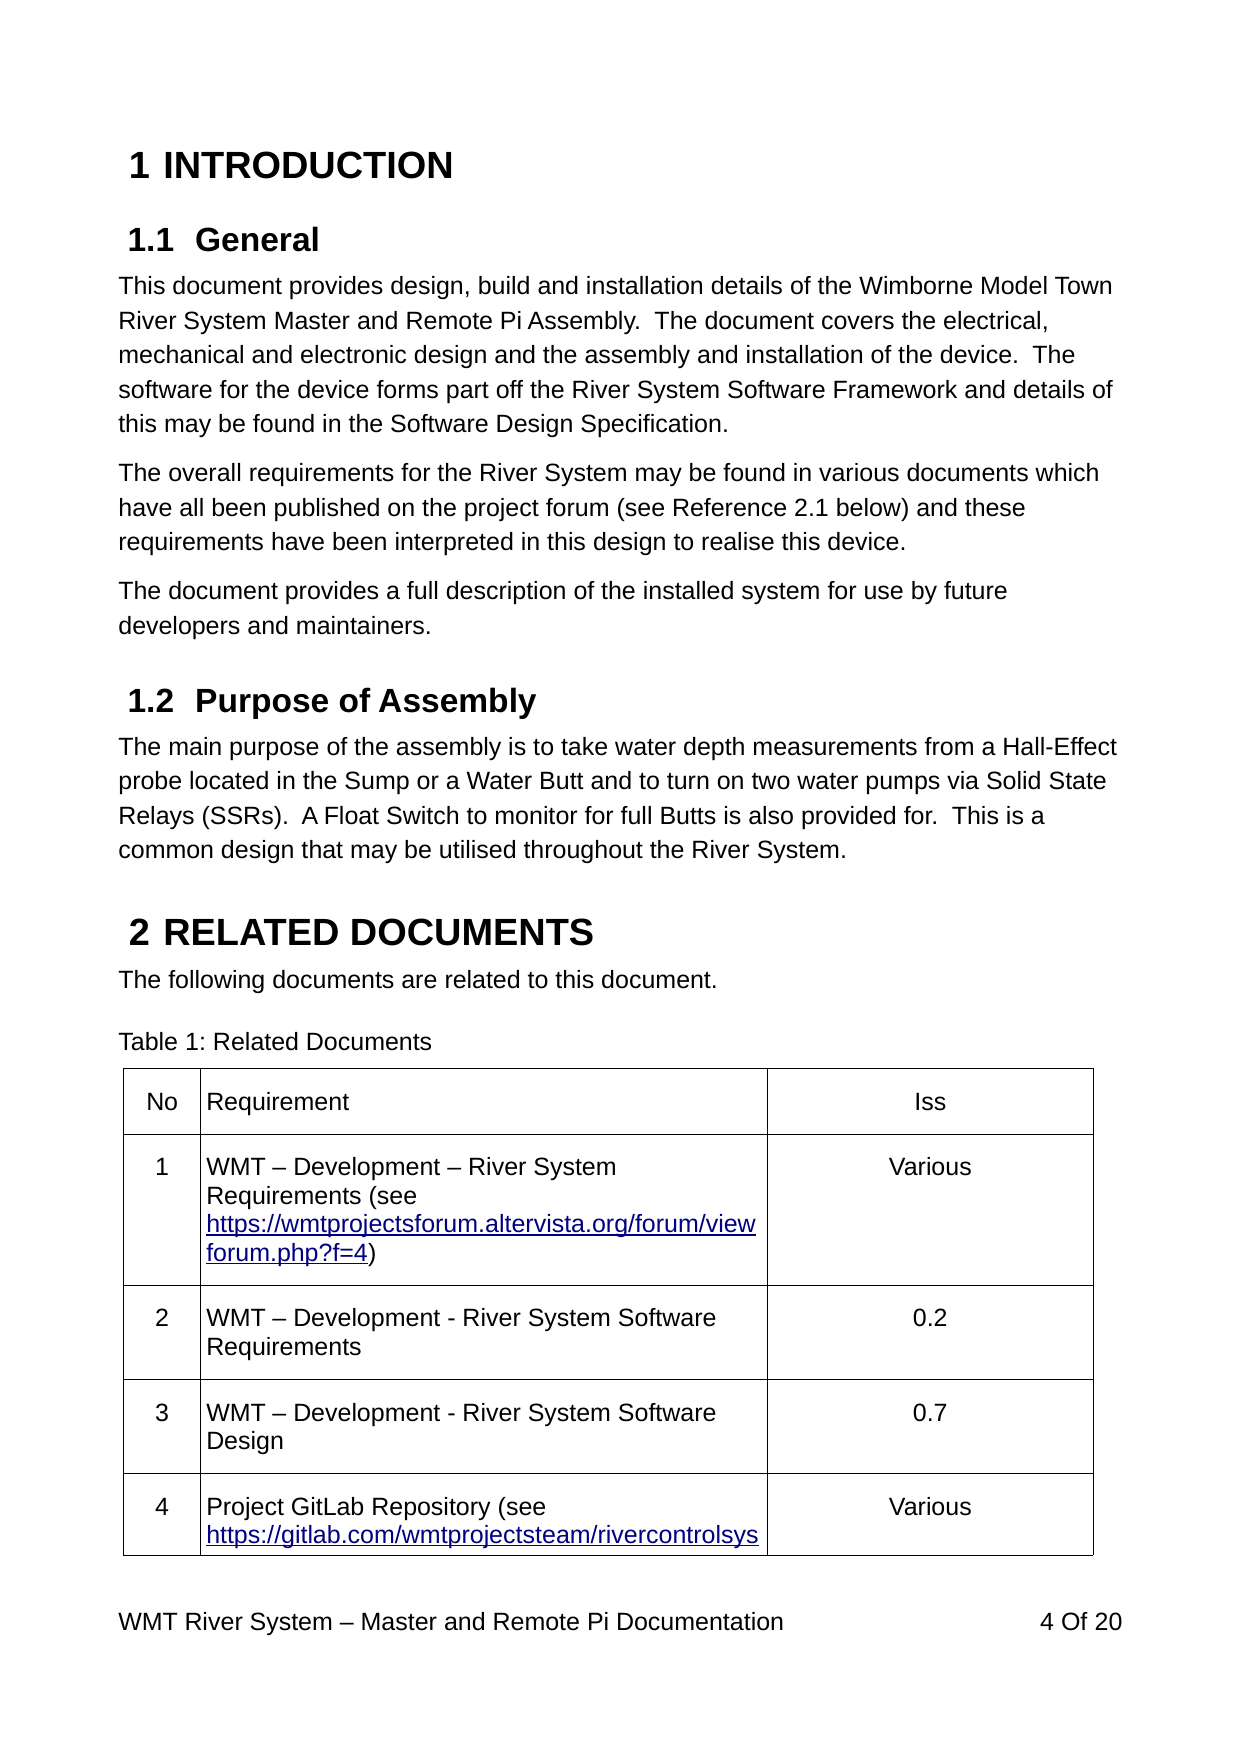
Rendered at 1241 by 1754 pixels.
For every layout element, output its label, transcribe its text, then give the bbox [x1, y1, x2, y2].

text The document provides a full description of the installed system for use by future developers and maintainers. [118, 576, 1122, 639]
table_cell 2 [124, 1286, 200, 1379]
table_cell Various [768, 1474, 1093, 1555]
table_cell 3 [124, 1380, 200, 1473]
table_cell Project GitLab Repository (see https://gitlab.com/wmtprojectsteam/rivercontrolsys [201, 1474, 767, 1555]
table_cell Various [768, 1135, 1093, 1285]
subtitle Purpose of Assembly [118, 681, 1122, 719]
table_cell 4 [124, 1474, 200, 1555]
table_cell WMT – Development – River System Requirements (see https://wmtprojectsforum.altervista.org/forum/viewforum.php?f=4) [201, 1135, 767, 1285]
text The main purpose of the assembly is to take water depth measurements from a Hall-Effect probe located in the Sump or a Water Butt and to turn on two water pumps via Solid State Relays (SSRs). A Float Switch to monitor for full Butts is also provided for. This is a common design that may be utilised throughout the River System. [118, 732, 1122, 864]
table_cell 0.7 [768, 1380, 1093, 1473]
text The overall requirements for the River System may be found in various documents which have all been published on the project forum (see Reference 2.1 below) and these requirements have been interpreted in this design to realise this device. [118, 458, 1122, 556]
table_header No [124, 1069, 200, 1133]
subtitle RELATED DOCUMENTS [118, 909, 1122, 953]
subtitle INTRODUCTION [118, 143, 1122, 187]
table_cell 0.2 [768, 1286, 1093, 1379]
text This document provides design, build and installation details of the Wimborne Model Town River System Master and Remote Pi Assembly. The document covers the electrical, mechanical and electronic design and the assembly and installation of the device. The software for the device forms part off the River System Software Framework and details of this may be found in the Software Design Specification. [118, 271, 1122, 438]
table_cell WMT – Development - River System Software Design [201, 1380, 767, 1473]
table_header Requirement [201, 1069, 767, 1133]
text The following documents are related to this document. [118, 965, 1122, 994]
table_cell 1 [124, 1135, 200, 1285]
table_header Iss [768, 1069, 1093, 1133]
table_cell WMT – Development - River System Software Requirements [201, 1286, 767, 1379]
text Table 1: Related Documents [118, 1027, 1122, 1056]
subtitle General [118, 220, 1122, 259]
